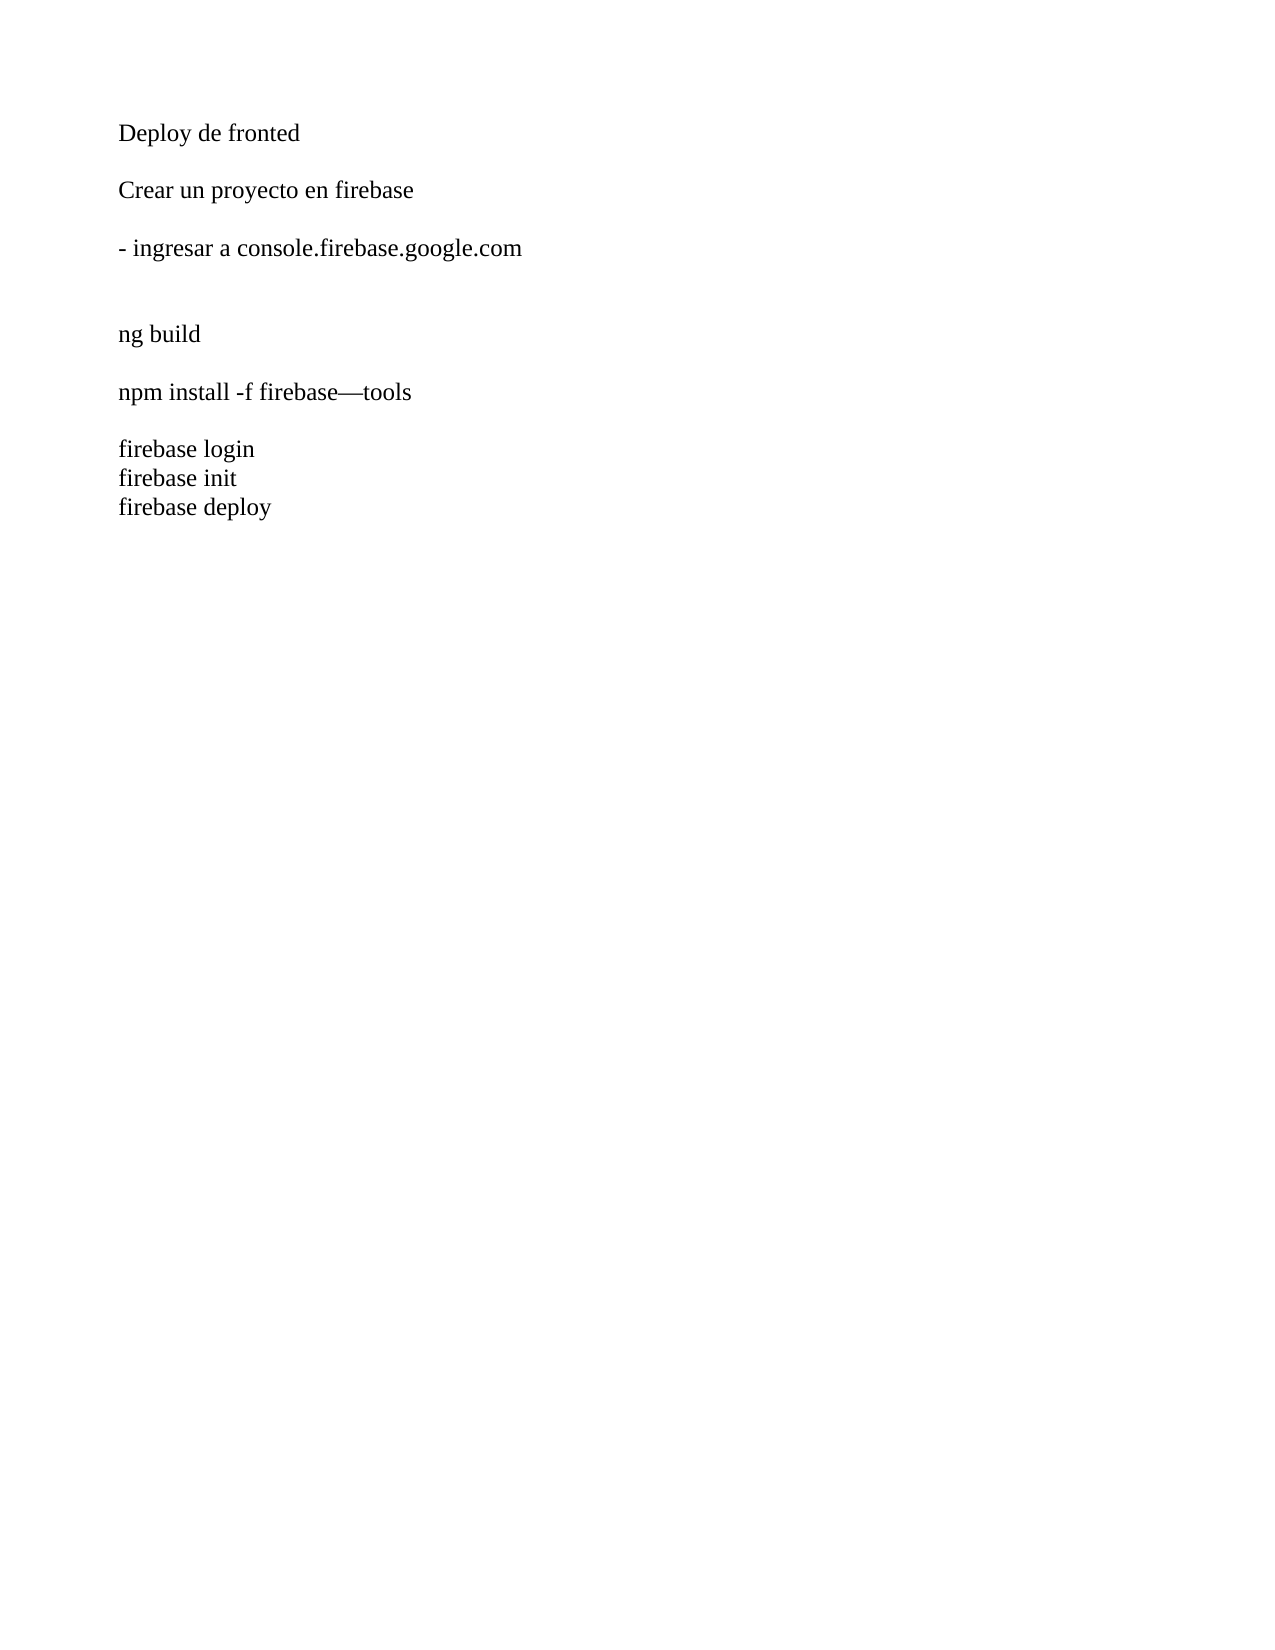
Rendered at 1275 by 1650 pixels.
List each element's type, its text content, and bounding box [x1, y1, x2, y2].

text Deploy de fronted [118, 118, 1157, 147]
text - ingresar a console.firebase.google.com [118, 233, 1157, 262]
text ng build [118, 319, 1157, 348]
text npm install -f firebase—tools [118, 377, 1157, 406]
text firebase login [118, 434, 1157, 463]
text firebase deploy [118, 492, 1157, 521]
text firebase init [118, 463, 1157, 492]
text Crear un proyecto en firebase [118, 176, 1157, 204]
